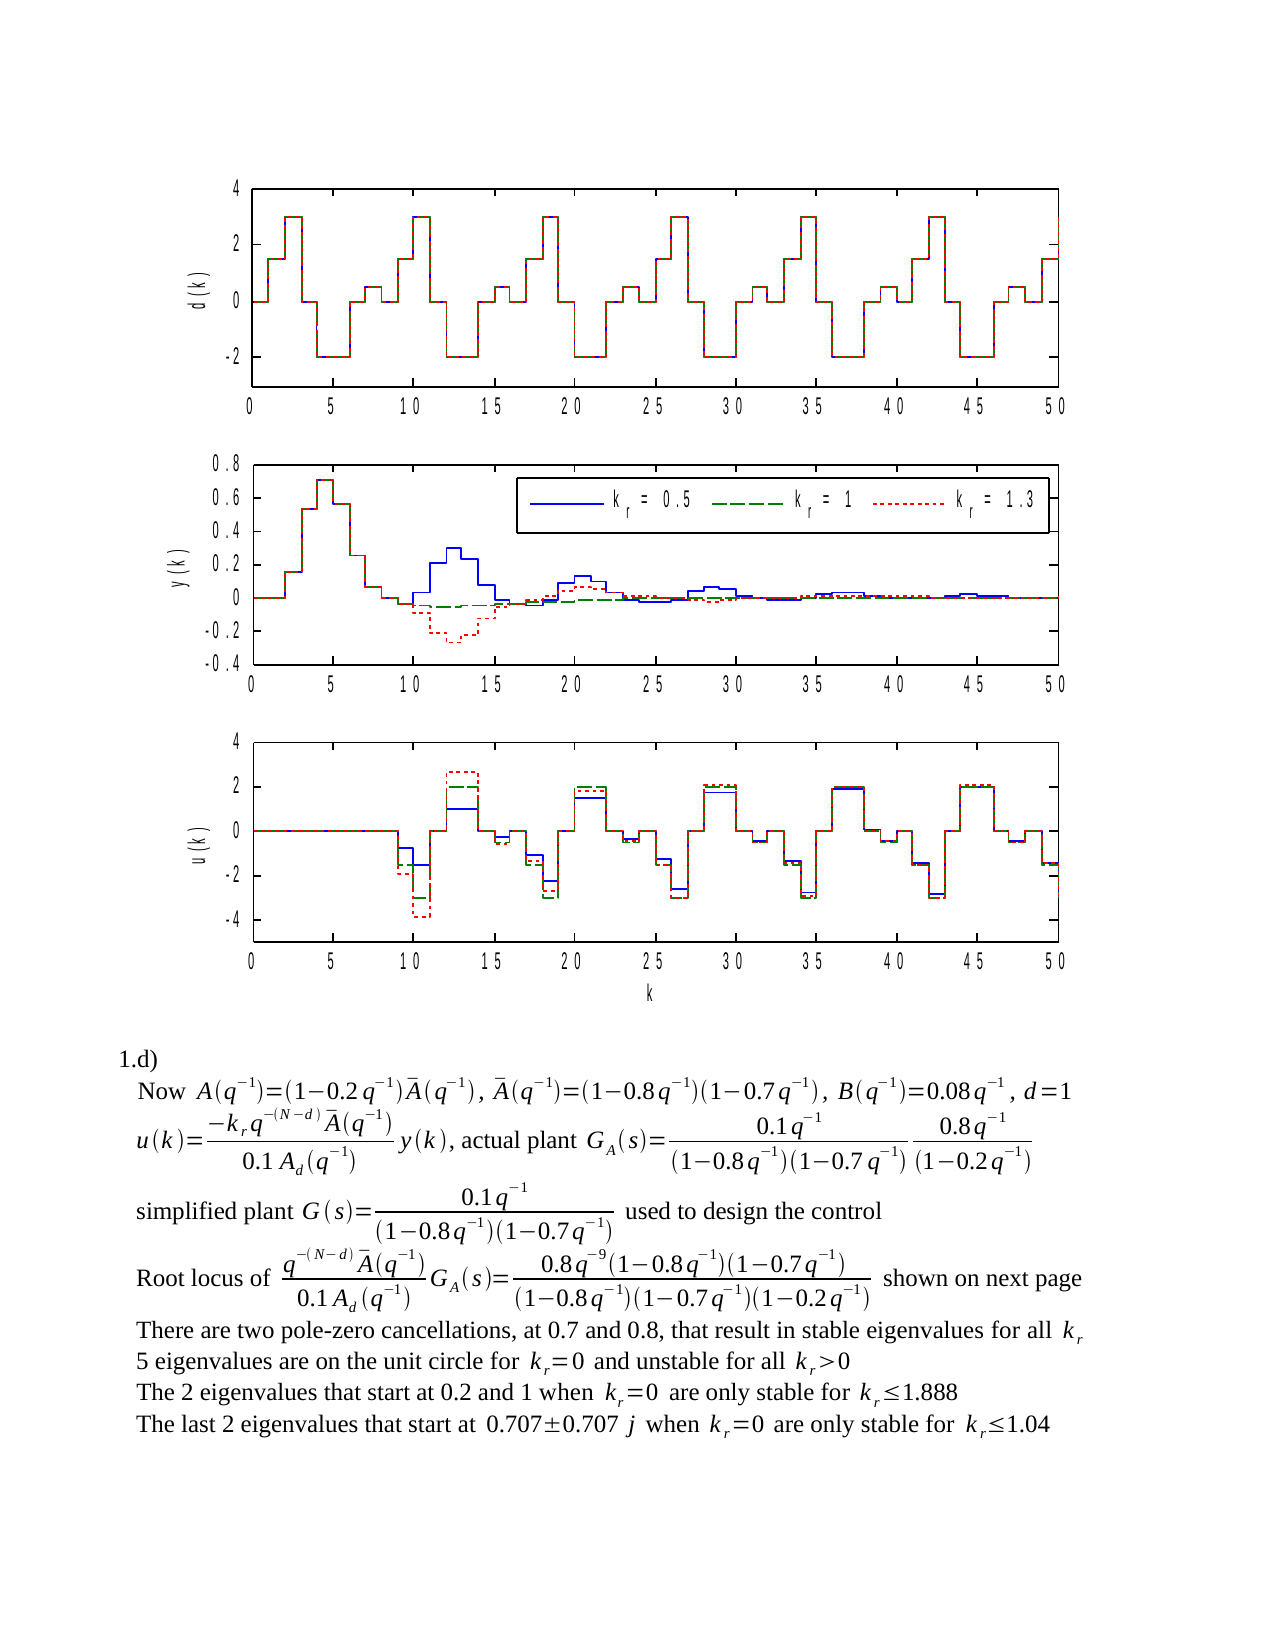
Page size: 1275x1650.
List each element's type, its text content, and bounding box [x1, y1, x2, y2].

text 1.d) [118, 118, 1157, 1073]
